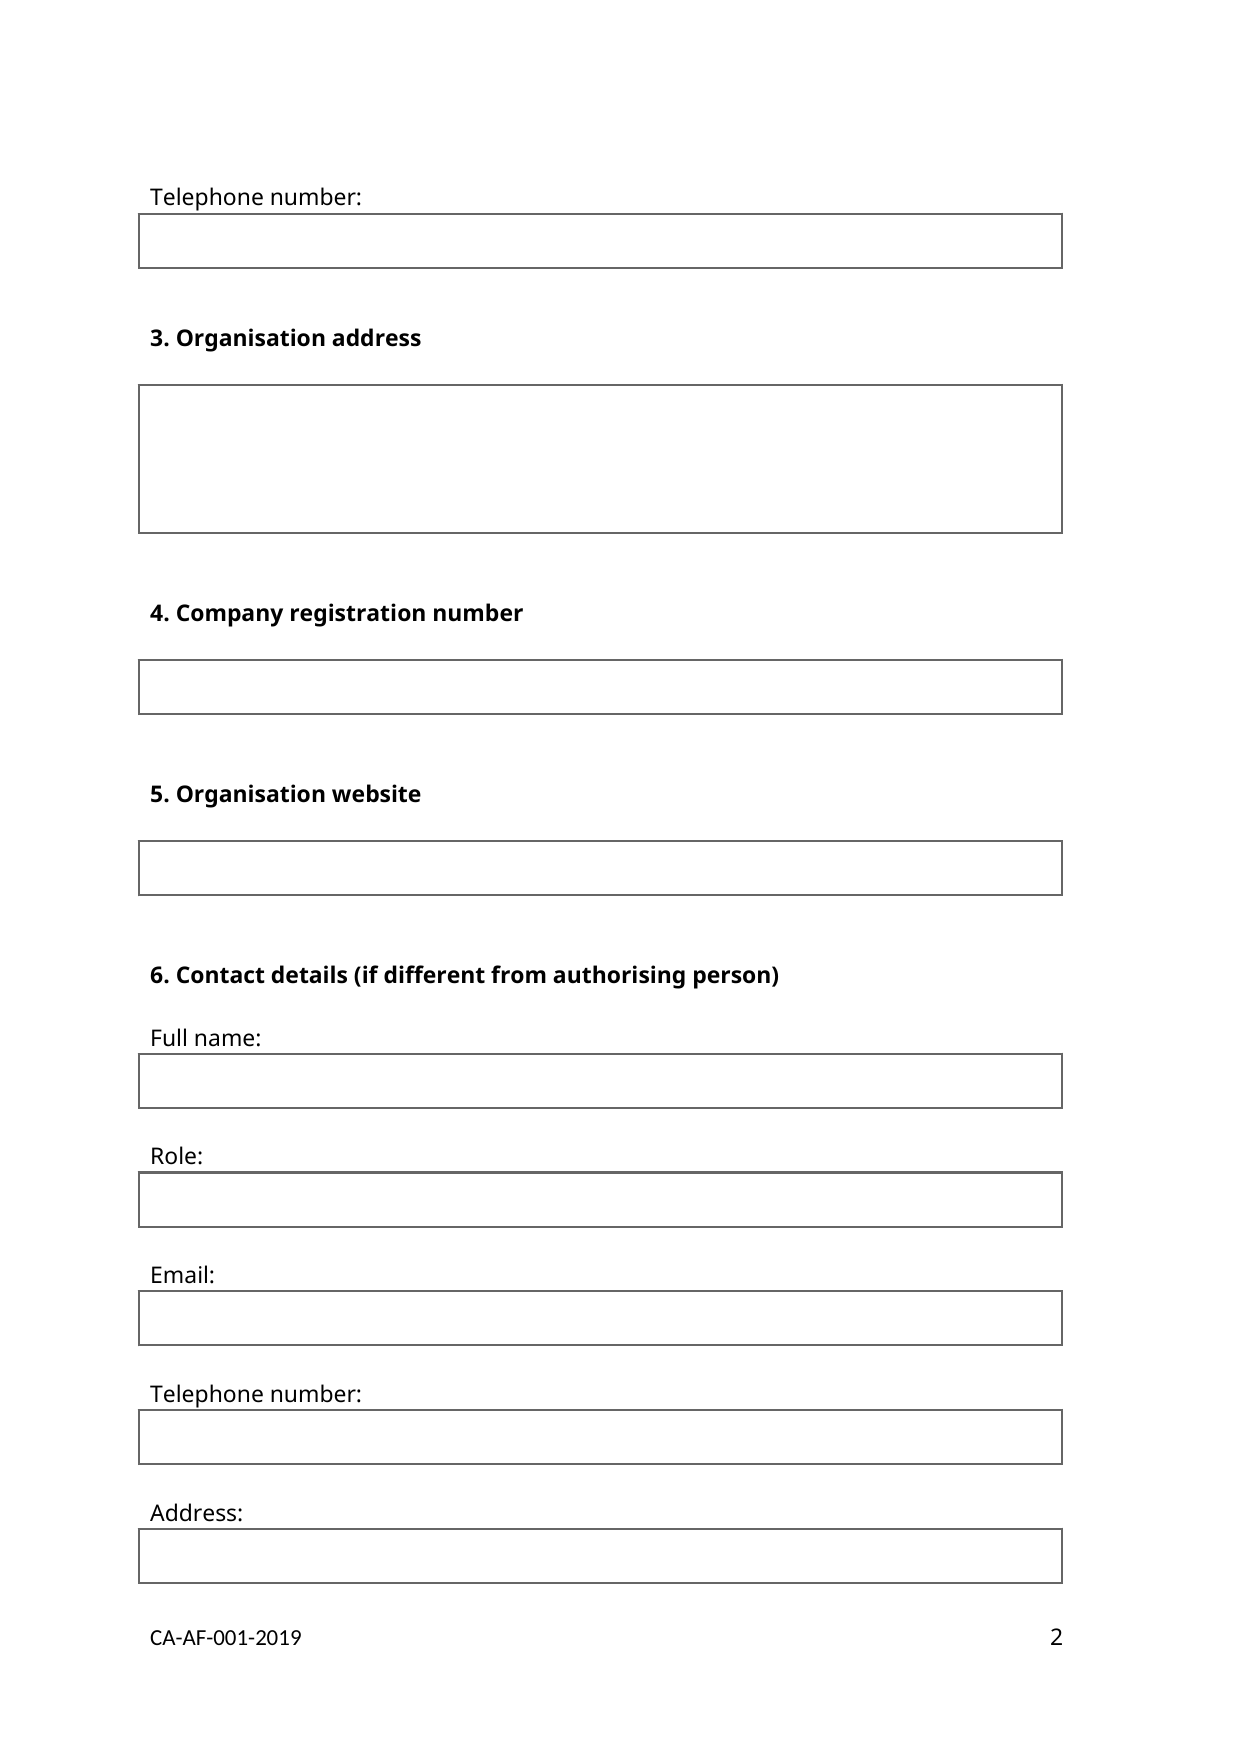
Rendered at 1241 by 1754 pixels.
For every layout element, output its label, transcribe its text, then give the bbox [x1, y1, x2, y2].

text Address: [150, 1496, 1050, 1528]
text 6. Contact details (if different from authorising person) [150, 959, 1050, 990]
text Role: [150, 1140, 1050, 1171]
text Email: [150, 1259, 1050, 1290]
text 3. Organisation address [150, 321, 1050, 353]
text Full name: [150, 1021, 1050, 1053]
text 5. Organisation website [150, 778, 1050, 809]
text Telephone number: [150, 1378, 1050, 1409]
text 4. Company registration number [150, 596, 1050, 628]
text Telephone number: [150, 181, 1050, 212]
